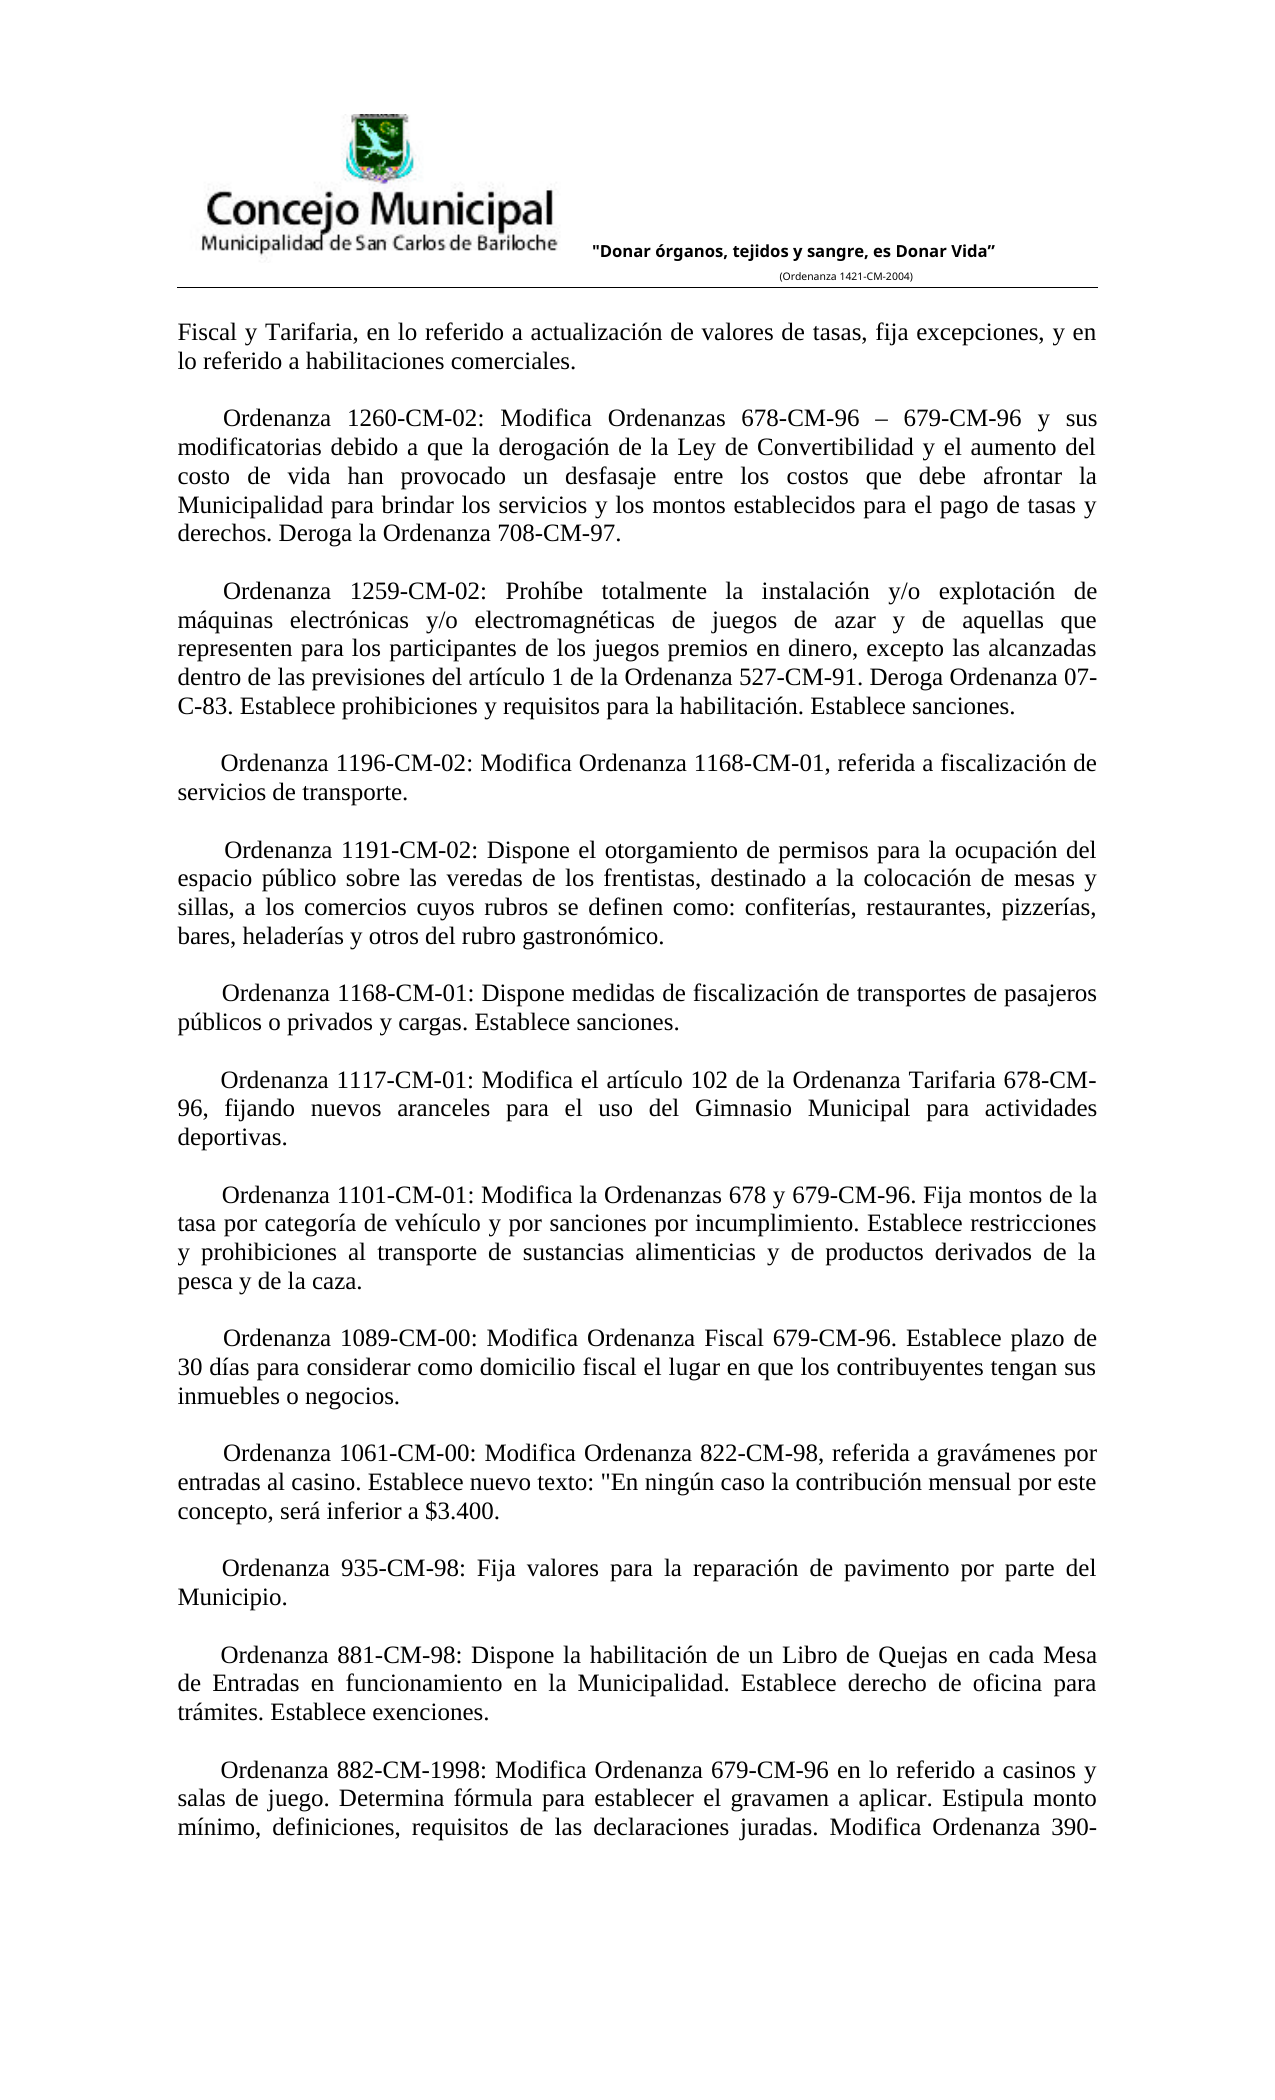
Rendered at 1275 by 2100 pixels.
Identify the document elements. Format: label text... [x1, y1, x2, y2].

text Ordenanza 1101-CM-01: Modifica la Ordenanzas 678 y 679-CM-96. Fija montos de la tasa por categoría de vehículo y por sanciones por incumplimiento. Establece restricciones y prohibiciones al transporte de sustancias alimenticias y de productos derivados de la pesca y de la caza. [177, 1151, 1098, 1295]
text Fiscal y Tarifaria, en lo referido a actualización de valores de tasas, fija excepciones, y en lo referido a habilitaciones comerciales. [177, 317, 1098, 375]
text Ordenanza 881-CM-98: Dispone la habilitación de un Libro de Quejas en cada Mesa de Entradas en funcionamiento en la Municipalidad. Establece derecho de oficina para trámites. Establece exenciones. [177, 1611, 1098, 1726]
text Ordenanza 1117-CM-01: Modifica el artículo 102 de la Ordenanza Tarifaria 678-CM-96, fijando nuevos aranceles para el uso del Gimnasio Municipal para actividades deportivas. [177, 1036, 1098, 1151]
text Ordenanza 1259-CM-02: Prohíbe totalmente la instalación y/o explotación de máquinas electrónicas y/o electromagnéticas de juegos de azar y de aquellas que representen para los participantes de los juegos premios en dinero, excepto las alcanzadas dentro de las previsiones del artículo 1 de la Ordenanza 527-CM-91. Deroga Ordenanza 07-C-83. Establece prohibiciones y requisitos para la habilitación. Establece sanciones. [177, 547, 1098, 720]
text Ordenanza 1168-CM-01: Dispone medidas de fiscalización de transportes de pasajeros públicos o privados y cargas. Establece sanciones. [177, 950, 1098, 1036]
picture [177, 114, 589, 264]
text Ordenanza 1196-CM-02: Modifica Ordenanza 1168-CM-01, referida a fiscalización de servicios de transporte. [177, 720, 1098, 806]
text Ordenanza 882-CM-1998: Modifica Ordenanza 679-CM-96 en lo referido a casinos y salas de juego. Determina fórmula para establecer el gravamen a aplicar. Estipula monto mínimo, definiciones, requisitos de las declaraciones juradas. Modifica Ordenanza 390- [177, 1726, 1098, 1841]
text Ordenanza 935-CM-98: Fija valores para la reparación de pavimento por parte del Municipio. [177, 1553, 1098, 1611]
text Ordenanza 1089-CM-00: Modifica Ordenanza Fiscal 679-CM-96. Establece plazo de 30 días para considerar como domicilio fiscal el lugar en que los contribuyentes tengan sus inmuebles o negocios. [177, 1295, 1098, 1410]
text Ordenanza 1260-CM-02: Modifica Ordenanzas 678-CM-96 – 679-CM-96 y sus modificatorias debido a que la derogación de la Ley de Convertibilidad y el aumento del costo de vida han provocado un desfasaje entre los costos que debe afrontar la Municipalidad para brindar los servicios y los montos establecidos para el pago de tasas y derechos. Deroga la Ordenanza 708-CM-97. [177, 375, 1098, 547]
text Ordenanza 1061-CM-00: Modifica Ordenanza 822-CM-98, referida a gravámenes por entradas al casino. Establece nuevo texto: "En ningún caso la contribución mensual por este concepto, será inferior a $3.400. [177, 1410, 1098, 1525]
text Ordenanza 1191-CM-02: Dispone el otorgamiento de permisos para la ocupación del espacio público sobre las veredas de los frentistas, destinado a la colocación de mesas y sillas, a los comercios cuyos rubros se definen como: confiterías, restaurantes, pizzerías, bares, heladerías y otros del rubro gastronómico. [177, 806, 1098, 950]
